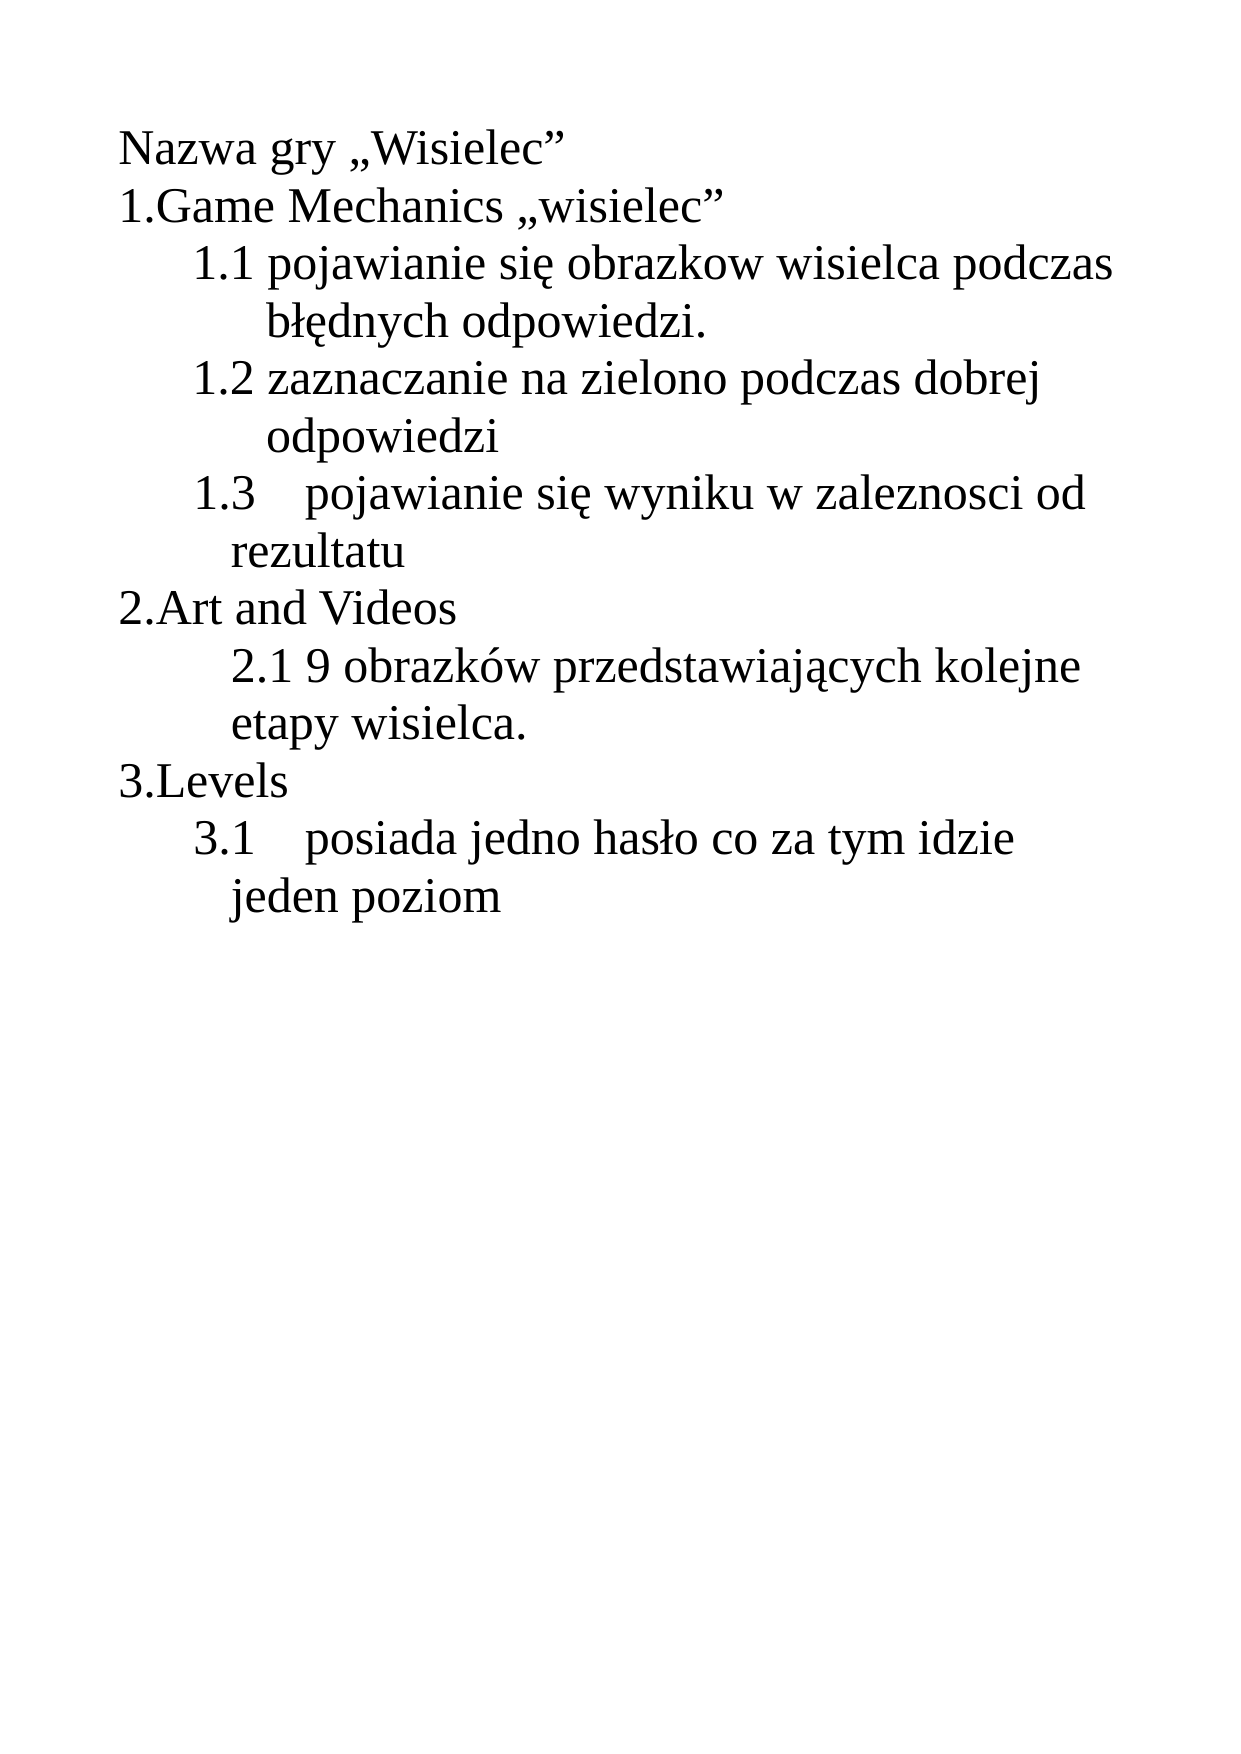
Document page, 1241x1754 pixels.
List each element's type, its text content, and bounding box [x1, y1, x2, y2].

text 1.1 pojawianie się obrazkow wisielca podczas błędnych odpowiedzi. [118, 233, 1122, 348]
list pojawianie się wyniku w zaleznosci od rezultatu [193, 463, 1122, 578]
text 2.Art and Videos [118, 578, 1122, 636]
text Nazwa gry „Wisielec” [118, 118, 1122, 176]
list posiada jedno hasło co za tym idzie jeden poziom [193, 808, 1122, 923]
text 3.Levels [118, 751, 1122, 808]
list 2.1 9 obrazków przedstawiających kolejne etapy wisielca. [193, 636, 1122, 751]
text 1.Game Mechanics „wisielec” [118, 176, 1122, 233]
text 1.2 zaznaczanie na zielono podczas dobrej odpowiedzi [118, 348, 1122, 463]
